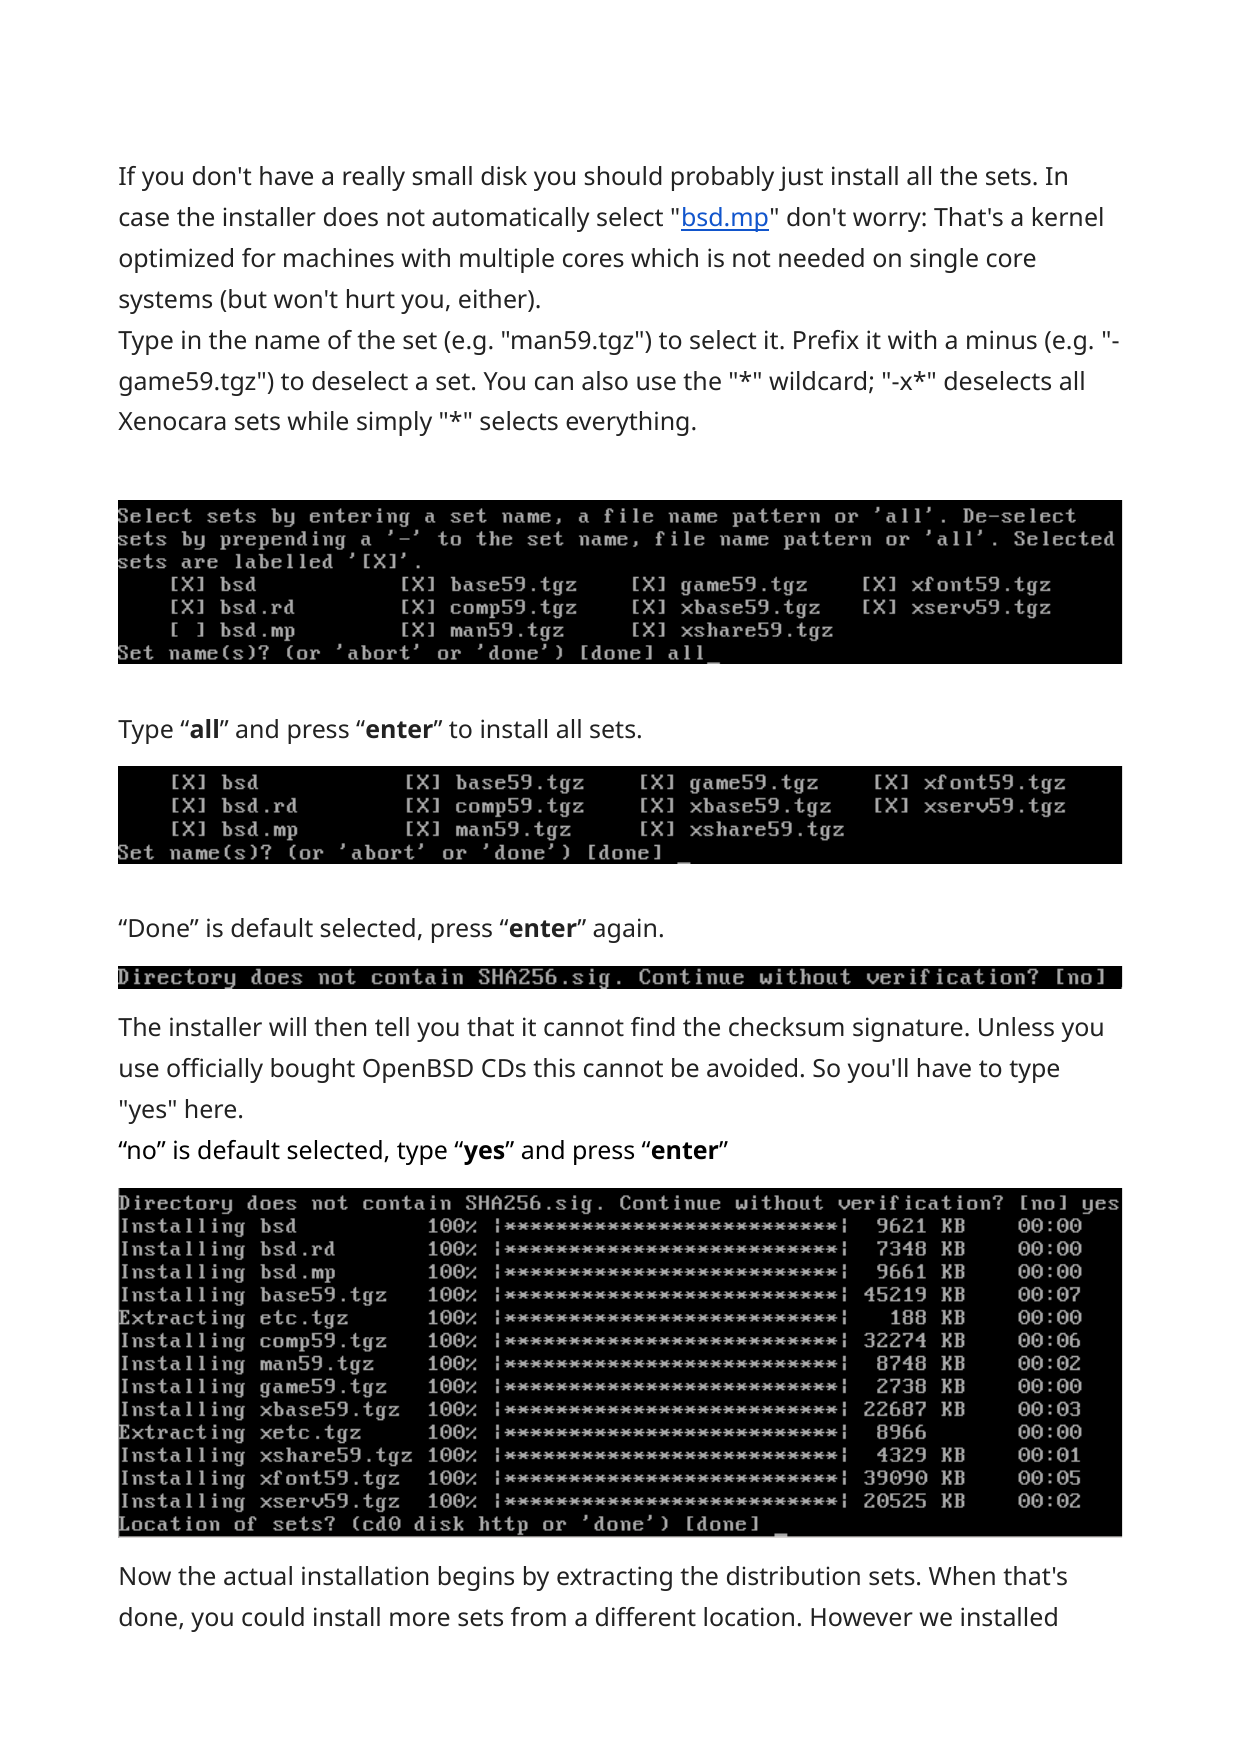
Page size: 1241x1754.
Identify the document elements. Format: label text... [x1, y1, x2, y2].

text If you don't have a really small disk you should probably just install all the sets. In case the installer does not automatically select "bsd.mp" don't worry: That's a kernel optimized for machines with multiple cores which is not needed on single core systems (but won't hurt you, either). Type in the name of the set (e.g. "man59.tgz") to select it. Prefix it with a minus (e.g. "-game59.tgz") to deselect a set. You can also use the "*" wildcard; "-x*" deselects all Xenocara sets while simply "*" selects everything. [118, 118, 1122, 479]
text Now the actual installation begins by extracting the distribution sets. When that's done, you could install more sets from a different location. However we installed [118, 1559, 1122, 1633]
picture [118, 1188, 1123, 1538]
picture [118, 766, 1123, 864]
text The installer will then tell you that it cannot find the checksum signature. Unless you use officially bought OpenBSD CDs this cannot be avoided. So you'll have to type "yes" here. “no” is default selected, type “yes” and press “enter” [118, 1010, 1122, 1167]
picture [118, 966, 1123, 989]
text Type “all” and press “enter” to install all sets. [118, 664, 1122, 745]
text “Done” is default selected, press “enter” again. [118, 864, 1122, 945]
picture [118, 500, 1123, 664]
